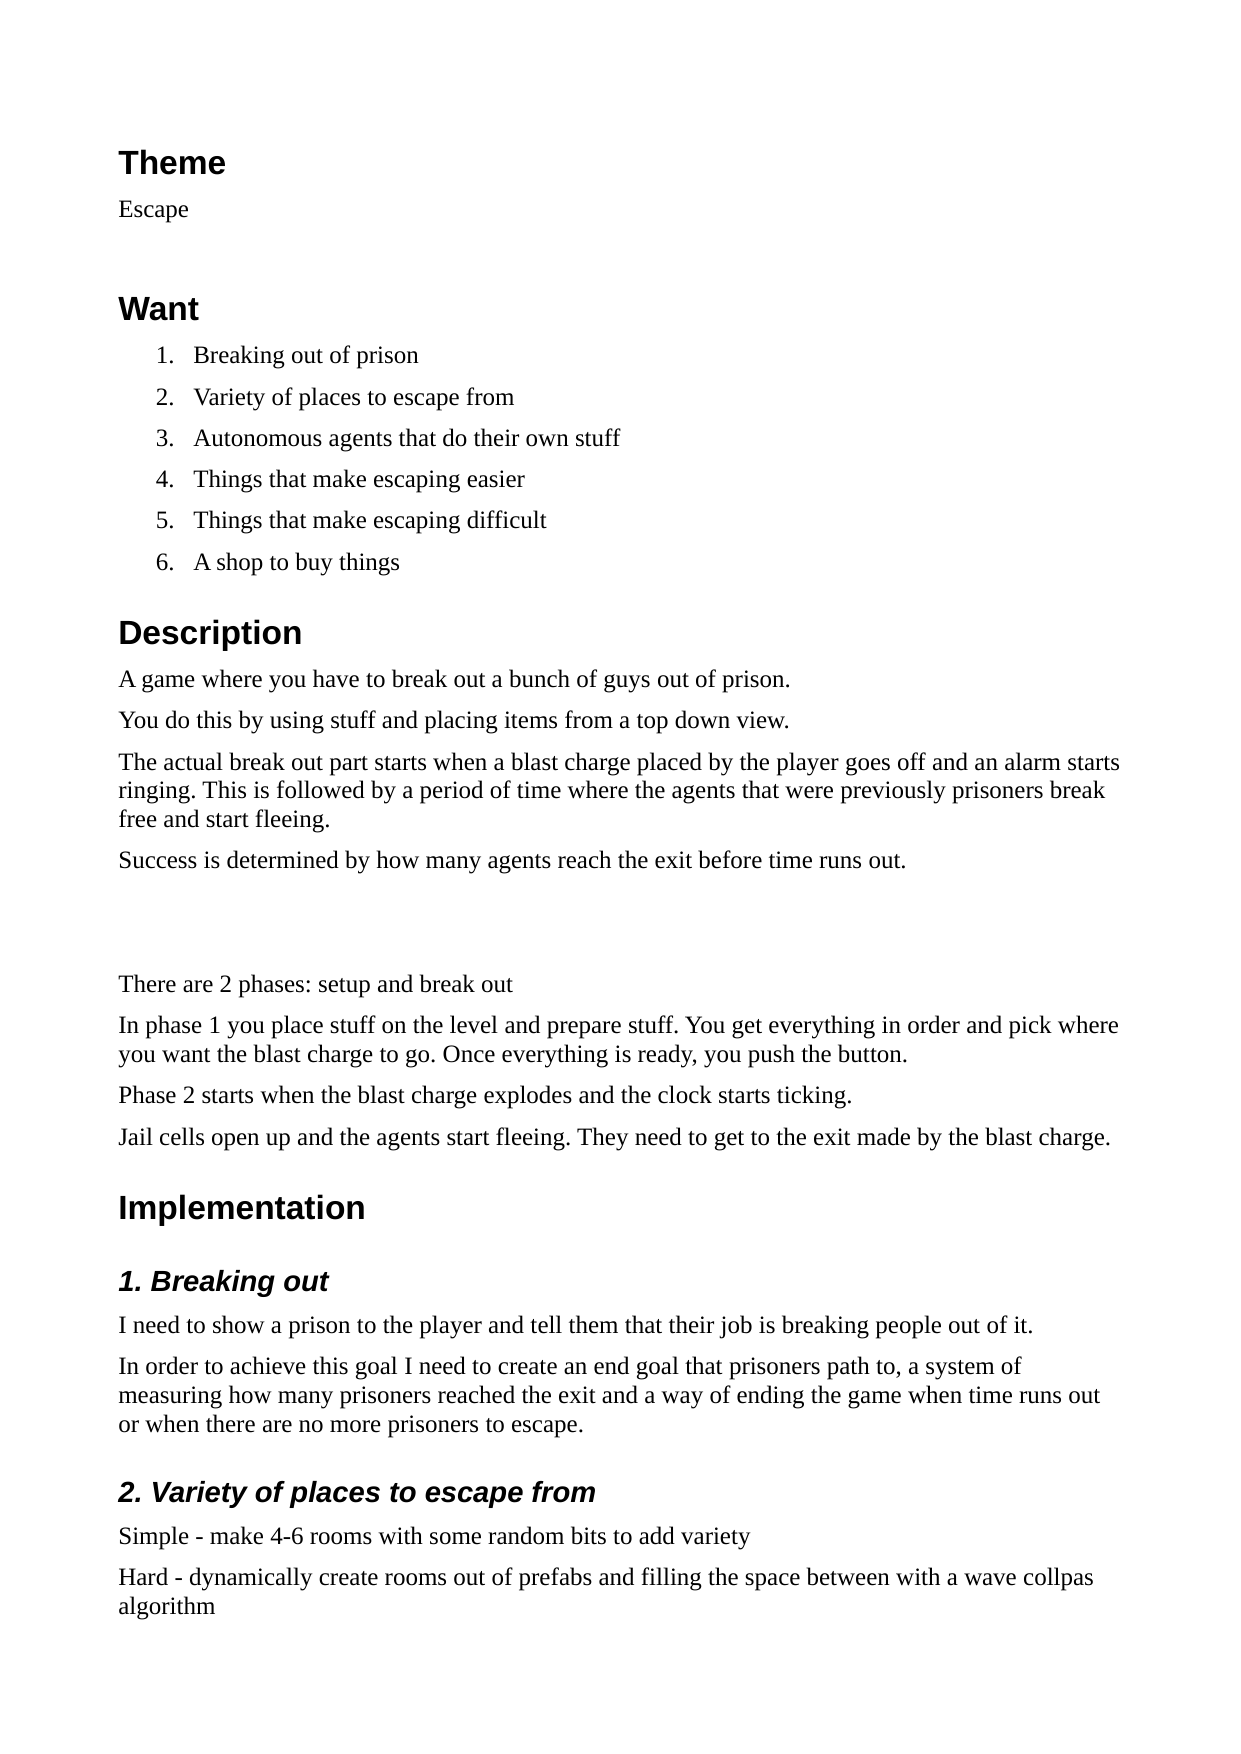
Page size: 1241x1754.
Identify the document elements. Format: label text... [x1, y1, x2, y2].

subtitle Theme [118, 143, 1122, 182]
text Escape [118, 194, 1122, 223]
subtitle 1. Breaking out [118, 1264, 1122, 1297]
text A game where you have to break out a bunch of guys out of prison. [118, 664, 1122, 693]
subtitle Want [118, 289, 1122, 328]
list Things that make escaping easier [156, 464, 1122, 493]
subtitle 2. Variety of places to escape from [118, 1475, 1122, 1508]
list A shop to buy things [156, 547, 1122, 575]
subtitle Implementation [118, 1188, 1122, 1226]
text Jail cells open up and the agents start fleeing. They need to get to the exit made by the blast charge. [118, 1122, 1122, 1150]
text The actual break out part starts when a blast charge placed by the player goes off and an alarm starts ringing. This is followed by a period of time where the agents that were previously prisoners break free and start fleeing. [118, 747, 1122, 833]
subtitle Description [118, 613, 1122, 652]
list Autonomous agents that do their own stuff [156, 423, 1122, 452]
text In order to achieve this goal I need to create an end goal that prisoners path to, a system of measuring how many prisoners reached the exit and a way of ending the game when time runs out or when there are no more prisoners to escape. [118, 1351, 1122, 1437]
list Things that make escaping difficult [156, 505, 1122, 534]
text There are 2 phases: setup and break out [118, 969, 1122, 998]
text Hard - dynamically create rooms out of prefabs and filling the space between with a wave collpas algorithm [118, 1562, 1122, 1620]
text Success is determined by how many agents reach the exit before time runs out. [118, 845, 1122, 874]
text Phase 2 starts when the blast charge explodes and the clock starts ticking. [118, 1080, 1122, 1109]
list Variety of places to escape from [156, 382, 1122, 410]
text In phase 1 you place stuff on the level and prepare stuff. You get everything in order and pick where you want the blast charge to go. Once everything is ready, you push the button. [118, 1010, 1122, 1068]
text You do this by using stuff and placing items from a top down view. [118, 705, 1122, 734]
text Simple - make 4-6 rooms with some random bits to add variety [118, 1521, 1122, 1550]
list Breaking out of prison [156, 340, 1122, 369]
text I need to show a prison to the player and tell them that their job is breaking people out of it. [118, 1310, 1122, 1339]
